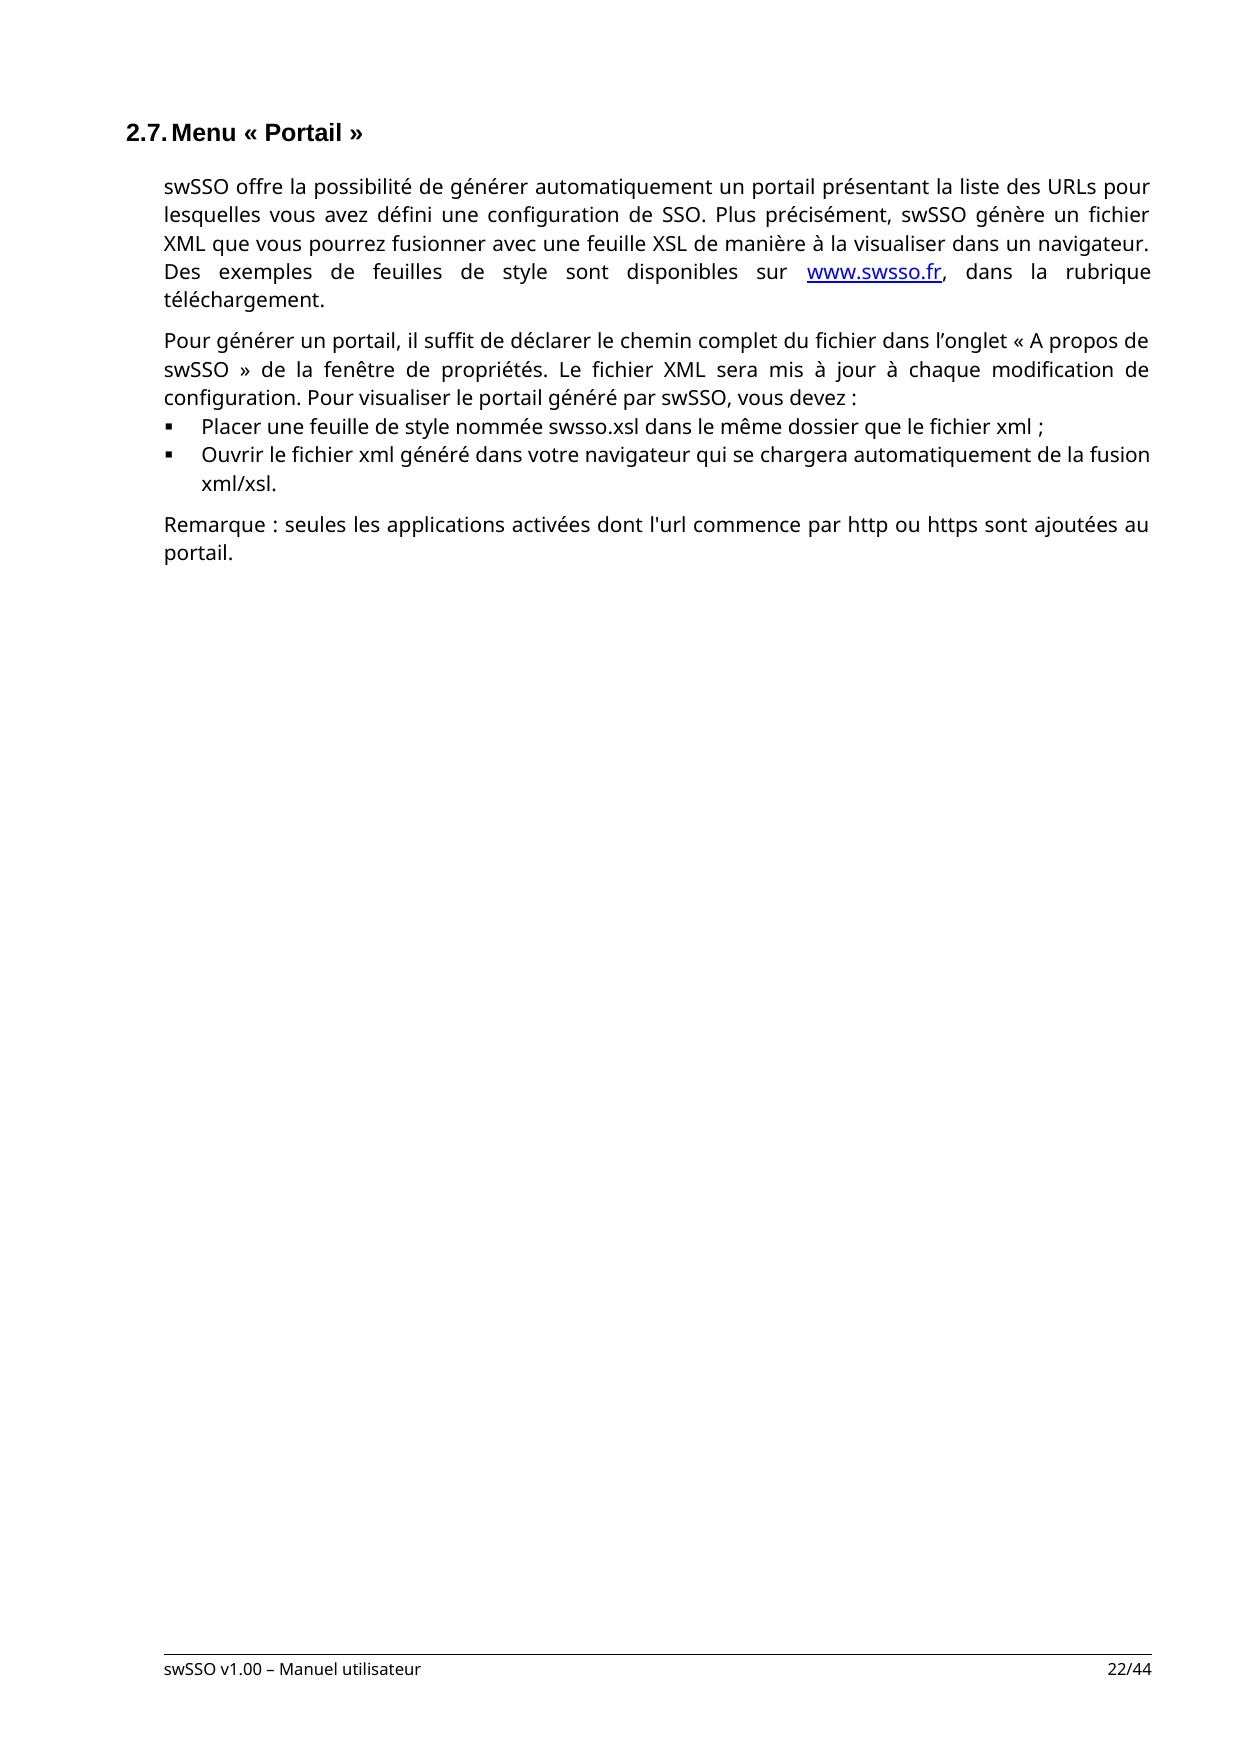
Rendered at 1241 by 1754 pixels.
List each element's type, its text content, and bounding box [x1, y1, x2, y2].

text Pour générer un portail, il suffit de déclarer le chemin complet du fichier dans l’onglet « A propos de swSSO » de la fenêtre de propriétés. Le fichier XML sera mis à jour à chaque modification de configuration. Pour visualiser le portail généré par swSSO, vous devez : [164, 327, 1152, 412]
subtitle Menu « Portail » [126, 118, 1152, 147]
list Placer une feuille de style nommée swsso.xsl dans le même dossier que le fichier xml ; [164, 412, 1152, 440]
text Remarque : seules les applications activées dont l'url commence par http ou https sont ajoutées au portail. [164, 510, 1152, 567]
list Ouvrir le fichier xml généré dans votre navigateur qui se chargera automatiquement de la fusion xml/xsl. [164, 440, 1152, 497]
text swSSO offre la possibilité de générer automatiquement un portail présentant la liste des URLs pour lesquelles vous avez défini une configuration de SSO. Plus précisément, swSSO génère un fichier XML que vous pourrez fusionner avec une feuille XSL de manière à la visualiser dans un navigateur. Des exemples de feuilles de style sont disponibles sur www.swsso.fr, dans la rubrique téléchargement. [164, 172, 1152, 314]
